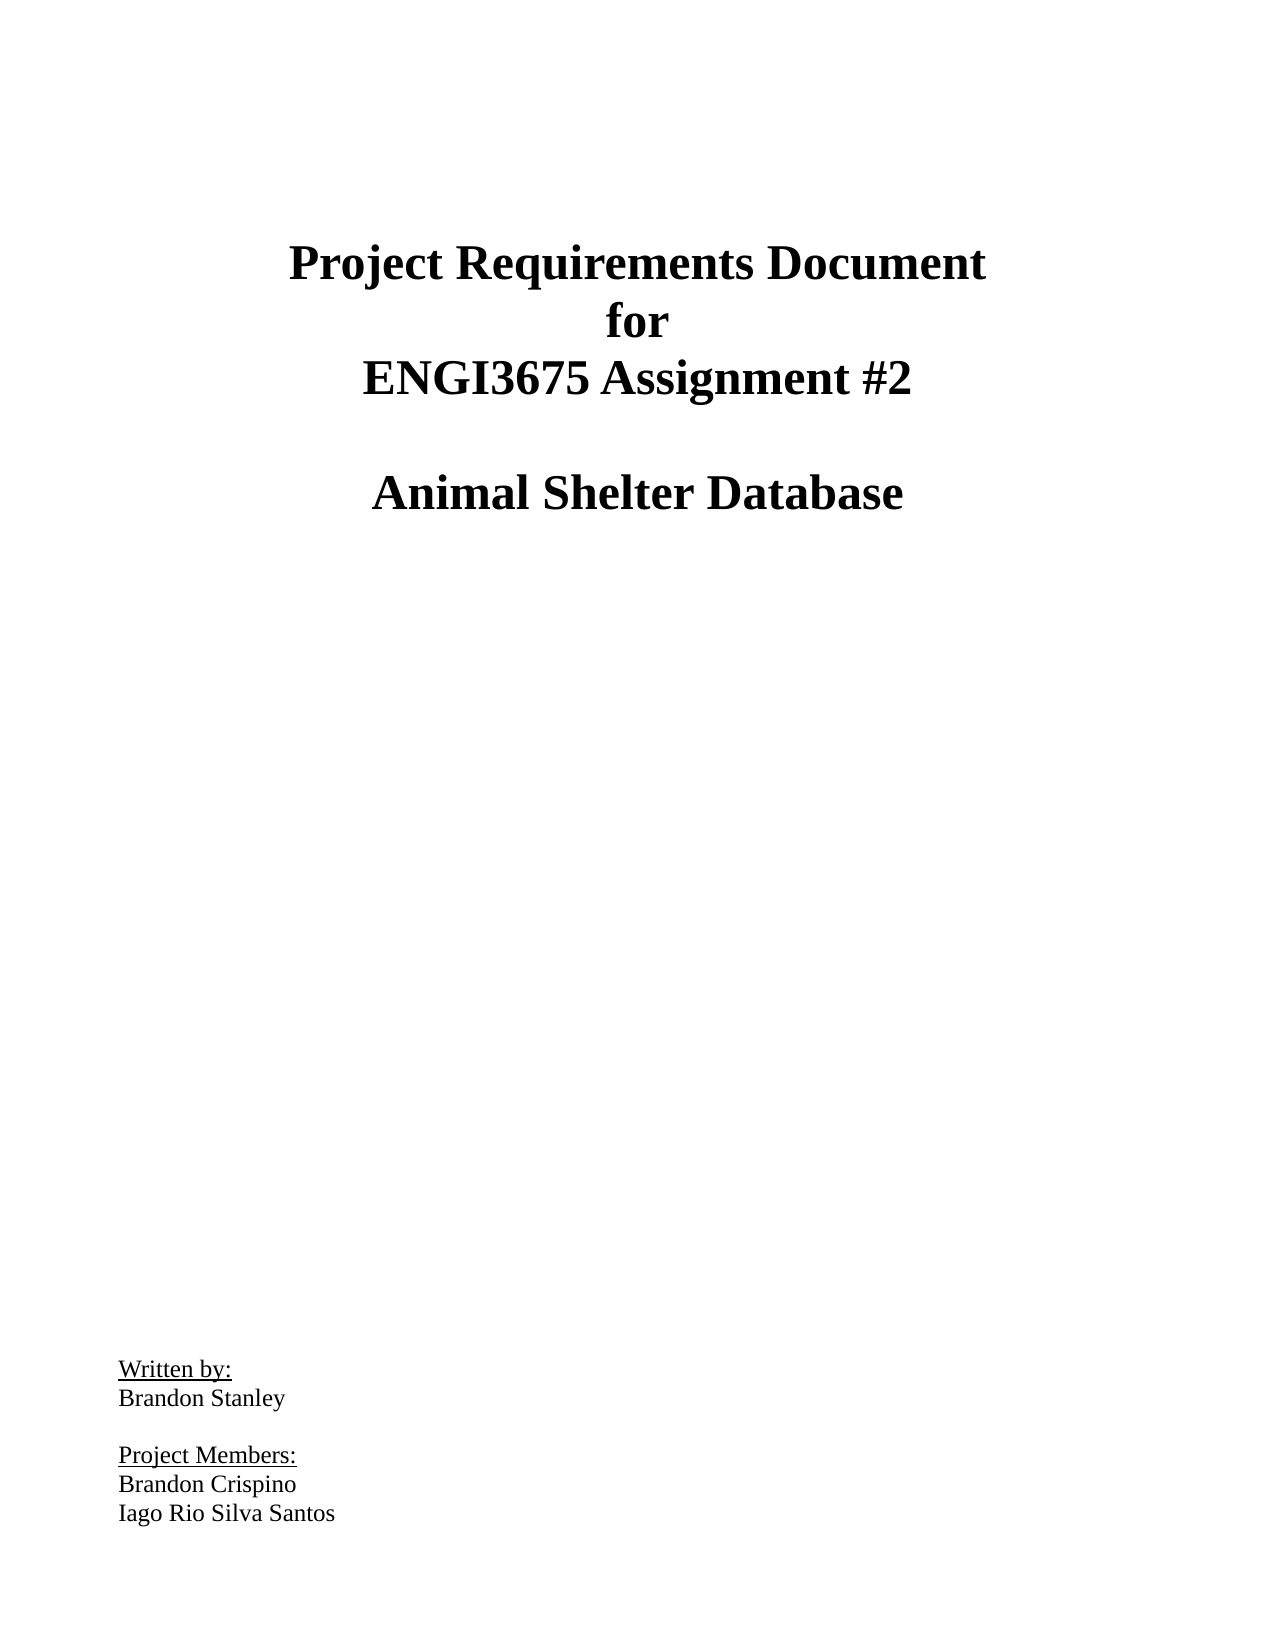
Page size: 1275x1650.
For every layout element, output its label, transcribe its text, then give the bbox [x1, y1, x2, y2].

text Project Members: [118, 1441, 1157, 1469]
text Brandon Stanley [118, 1383, 1157, 1412]
text Brandon Crispino [118, 1469, 1157, 1498]
text Project Requirements Document [118, 233, 1157, 291]
text for [118, 291, 1157, 348]
text Animal Shelter Database [118, 463, 1157, 521]
text ENGI3675 Assignment #2 [118, 348, 1157, 406]
text Written by: [118, 1354, 1157, 1383]
text Iago Rio Silva Santos [118, 1498, 1157, 1527]
